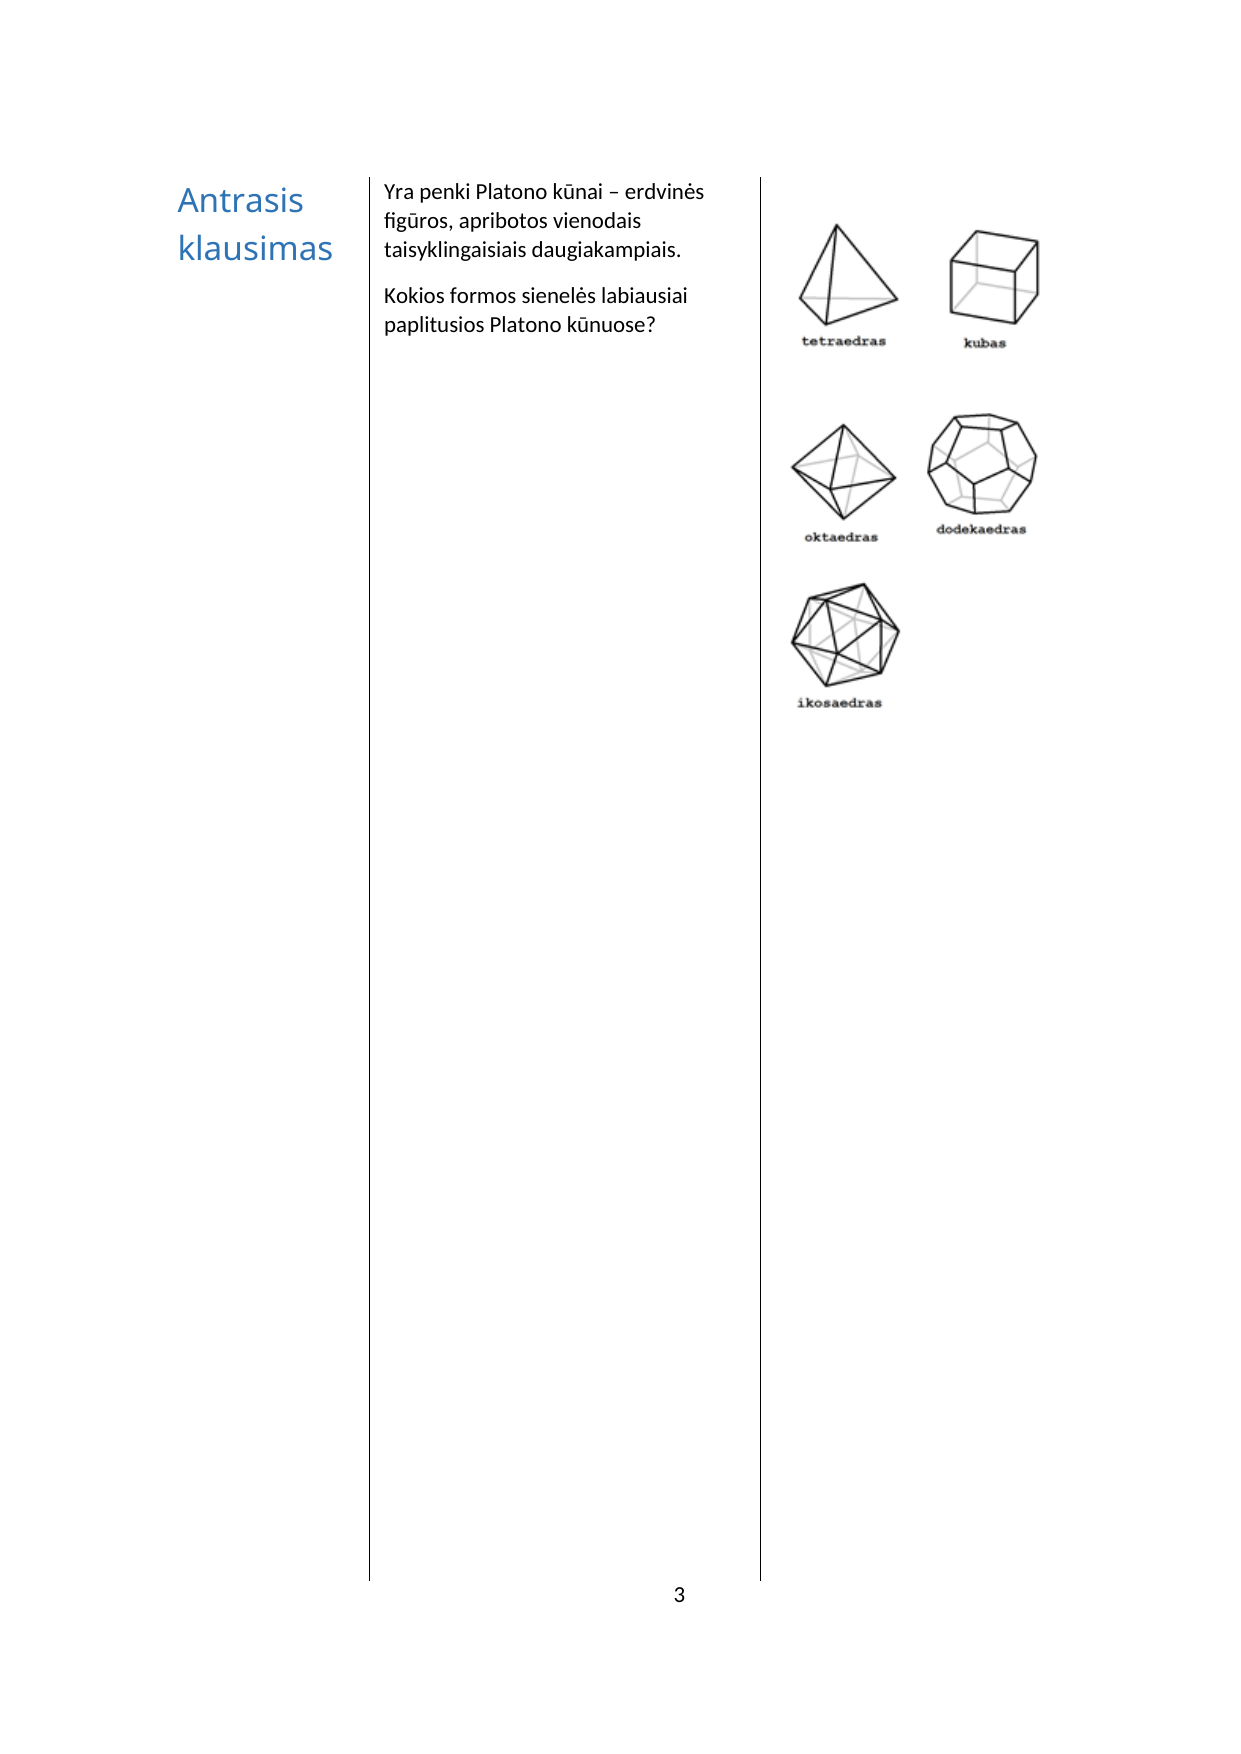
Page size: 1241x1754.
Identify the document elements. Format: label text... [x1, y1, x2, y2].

text Yra penki Platono kūnai – erdvinės figūros, apribotos vienodais taisyklingaisiais daugiakampiais. [384, 177, 745, 263]
subtitle Antrasis klausimas [177, 177, 354, 270]
text Kokios formos sienelės labiausiai paplitusios Platono kūnuose? [384, 281, 745, 338]
